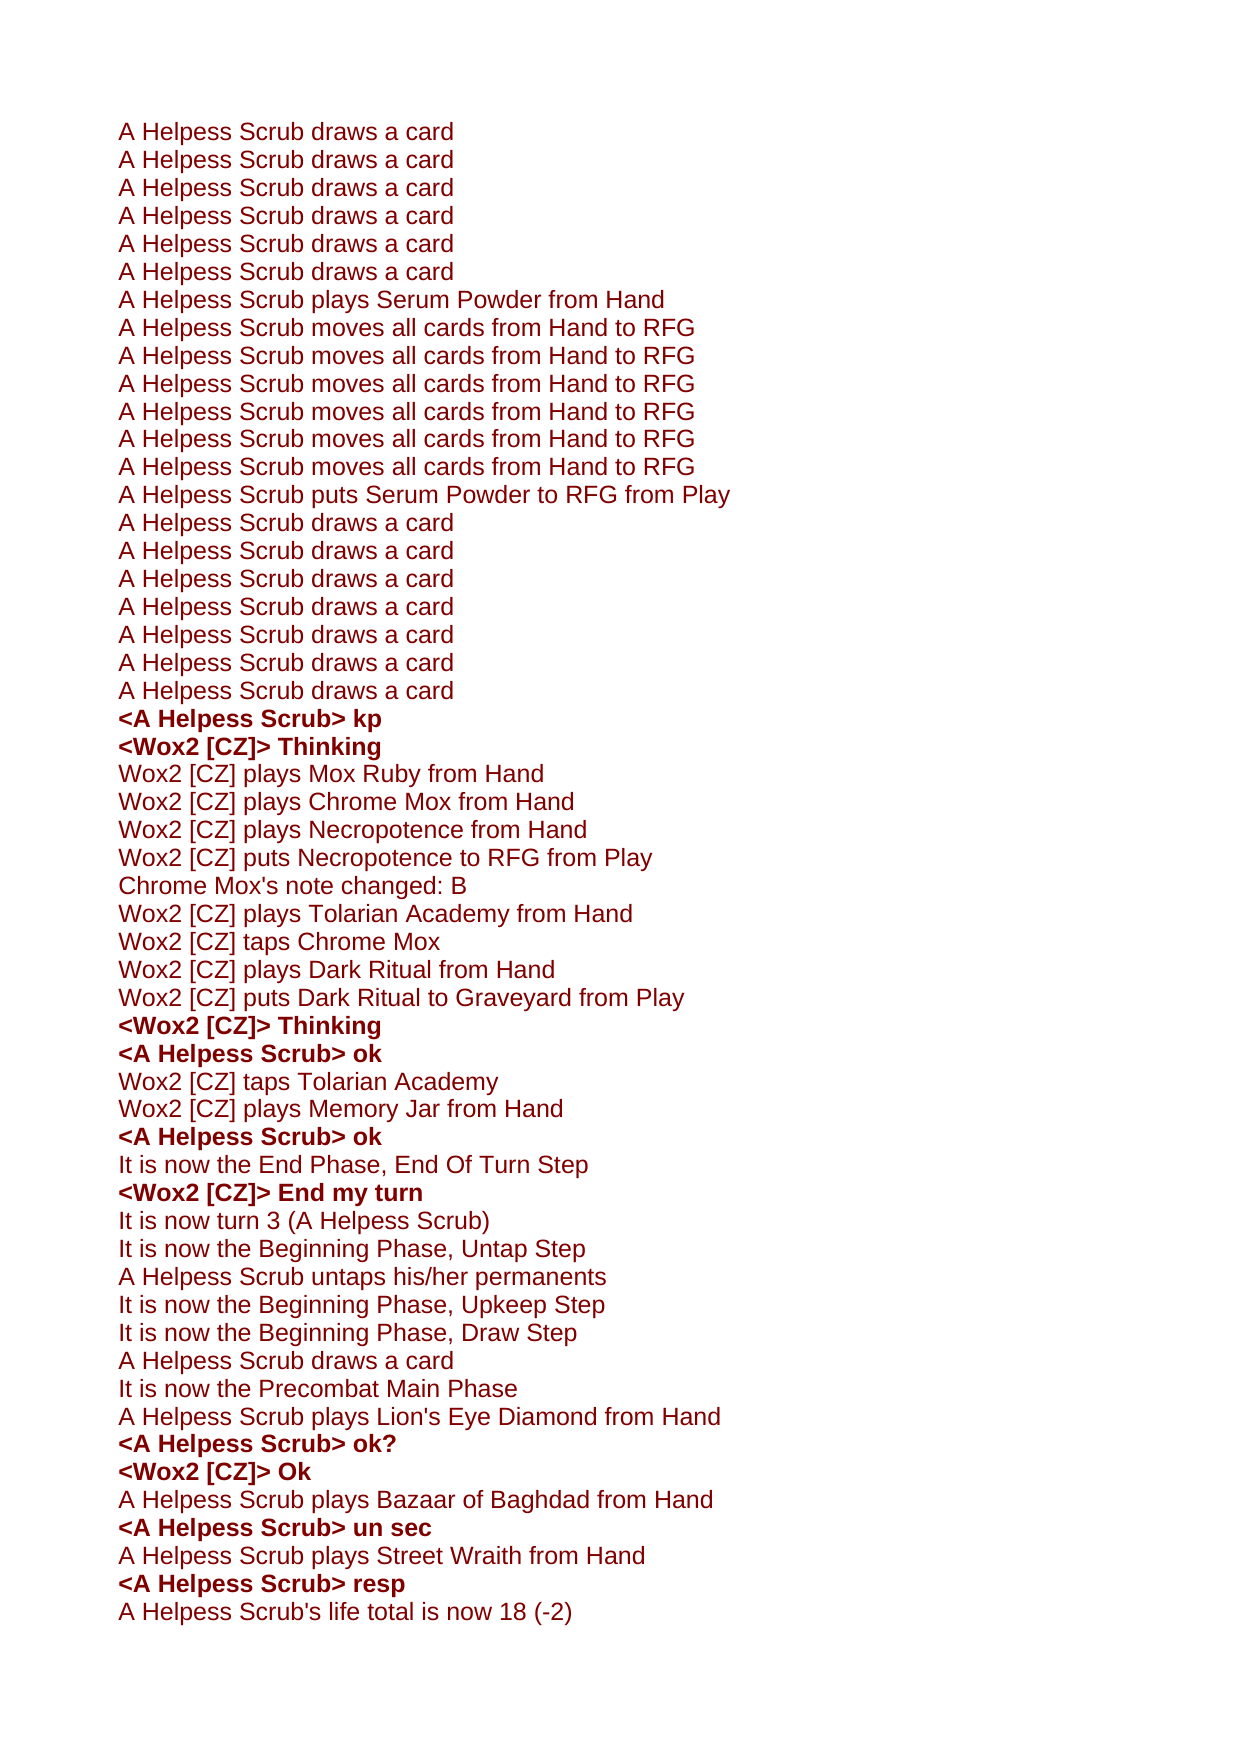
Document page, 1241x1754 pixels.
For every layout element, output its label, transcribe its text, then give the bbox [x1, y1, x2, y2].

text A Helpess Scrub plays Serum Powder from Hand [118, 286, 1122, 313]
text <A Helpess Scrub> ok [118, 1123, 1122, 1151]
text Wox2 [CZ] plays Chrome Mox from Hand [118, 788, 1122, 816]
text A Helpess Scrub's life total is now 18 (-2) [118, 1598, 1122, 1626]
text Wox2 [CZ] plays Mox Ruby from Hand [118, 760, 1122, 788]
text Wox2 [CZ] puts Dark Ritual to Graveyard from Play [118, 983, 1122, 1011]
text Wox2 [CZ] puts Necropotence to RFG from Play [118, 844, 1122, 872]
text Wox2 [CZ] plays Necropotence from Hand [118, 816, 1122, 844]
text A Helpess Scrub draws a card [118, 537, 1122, 565]
text <Wox2 [CZ]> End my turn [118, 1179, 1122, 1207]
text A Helpess Scrub moves all cards from Hand to RFG [118, 341, 1122, 369]
text A Helpess Scrub draws a card [118, 1346, 1122, 1374]
text A Helpess Scrub puts Serum Powder to RFG from Play [118, 481, 1122, 509]
text Wox2 [CZ] taps Chrome Mox [118, 928, 1122, 956]
text A Helpess Scrub moves all cards from Hand to RFG [118, 453, 1122, 481]
text A Helpess Scrub draws a card [118, 230, 1122, 258]
text A Helpess Scrub plays Bazaar of Baghdad from Hand [118, 1486, 1122, 1514]
text A Helpess Scrub moves all cards from Hand to RFG [118, 425, 1122, 453]
text <A Helpess Scrub> ok [118, 1039, 1122, 1067]
text A Helpess Scrub draws a card [118, 146, 1122, 174]
text It is now the End Phase, End Of Turn Step [118, 1151, 1122, 1179]
text It is now the Precombat Main Phase [118, 1374, 1122, 1402]
text A Helpess Scrub draws a card [118, 509, 1122, 537]
text A Helpess Scrub moves all cards from Hand to RFG [118, 397, 1122, 425]
text Wox2 [CZ] plays Memory Jar from Hand [118, 1095, 1122, 1123]
text <A Helpess Scrub> resp [118, 1570, 1122, 1598]
text <A Helpess Scrub> ok? [118, 1430, 1122, 1458]
text <Wox2 [CZ]> Thinking [118, 732, 1122, 760]
text It is now turn 3 (A Helpess Scrub) [118, 1207, 1122, 1235]
text A Helpess Scrub draws a card [118, 258, 1122, 286]
text <A Helpess Scrub> un sec [118, 1514, 1122, 1542]
text Wox2 [CZ] taps Tolarian Academy [118, 1067, 1122, 1095]
text A Helpess Scrub moves all cards from Hand to RFG [118, 313, 1122, 341]
text A Helpess Scrub draws a card [118, 648, 1122, 676]
text A Helpess Scrub draws a card [118, 202, 1122, 230]
text <Wox2 [CZ]> Thinking [118, 1011, 1122, 1039]
text It is now the Beginning Phase, Draw Step [118, 1318, 1122, 1346]
text A Helpess Scrub untaps his/her permanents [118, 1263, 1122, 1291]
text <Wox2 [CZ]> Ok [118, 1458, 1122, 1486]
text A Helpess Scrub draws a card [118, 174, 1122, 202]
text Chrome Mox's note changed: B [118, 872, 1122, 900]
text Wox2 [CZ] plays Tolarian Academy from Hand [118, 900, 1122, 928]
text <A Helpess Scrub> kp [118, 704, 1122, 732]
text It is now the Beginning Phase, Untap Step [118, 1235, 1122, 1263]
text A Helpess Scrub draws a card [118, 118, 1122, 146]
text A Helpess Scrub plays Street Wraith from Hand [118, 1542, 1122, 1570]
text A Helpess Scrub plays Lion's Eye Diamond from Hand [118, 1402, 1122, 1430]
text A Helpess Scrub moves all cards from Hand to RFG [118, 369, 1122, 397]
text A Helpess Scrub draws a card [118, 676, 1122, 704]
text It is now the Beginning Phase, Upkeep Step [118, 1291, 1122, 1318]
text Wox2 [CZ] plays Dark Ritual from Hand [118, 956, 1122, 983]
text A Helpess Scrub draws a card [118, 621, 1122, 648]
text A Helpess Scrub draws a card [118, 593, 1122, 621]
text A Helpess Scrub draws a card [118, 565, 1122, 593]
